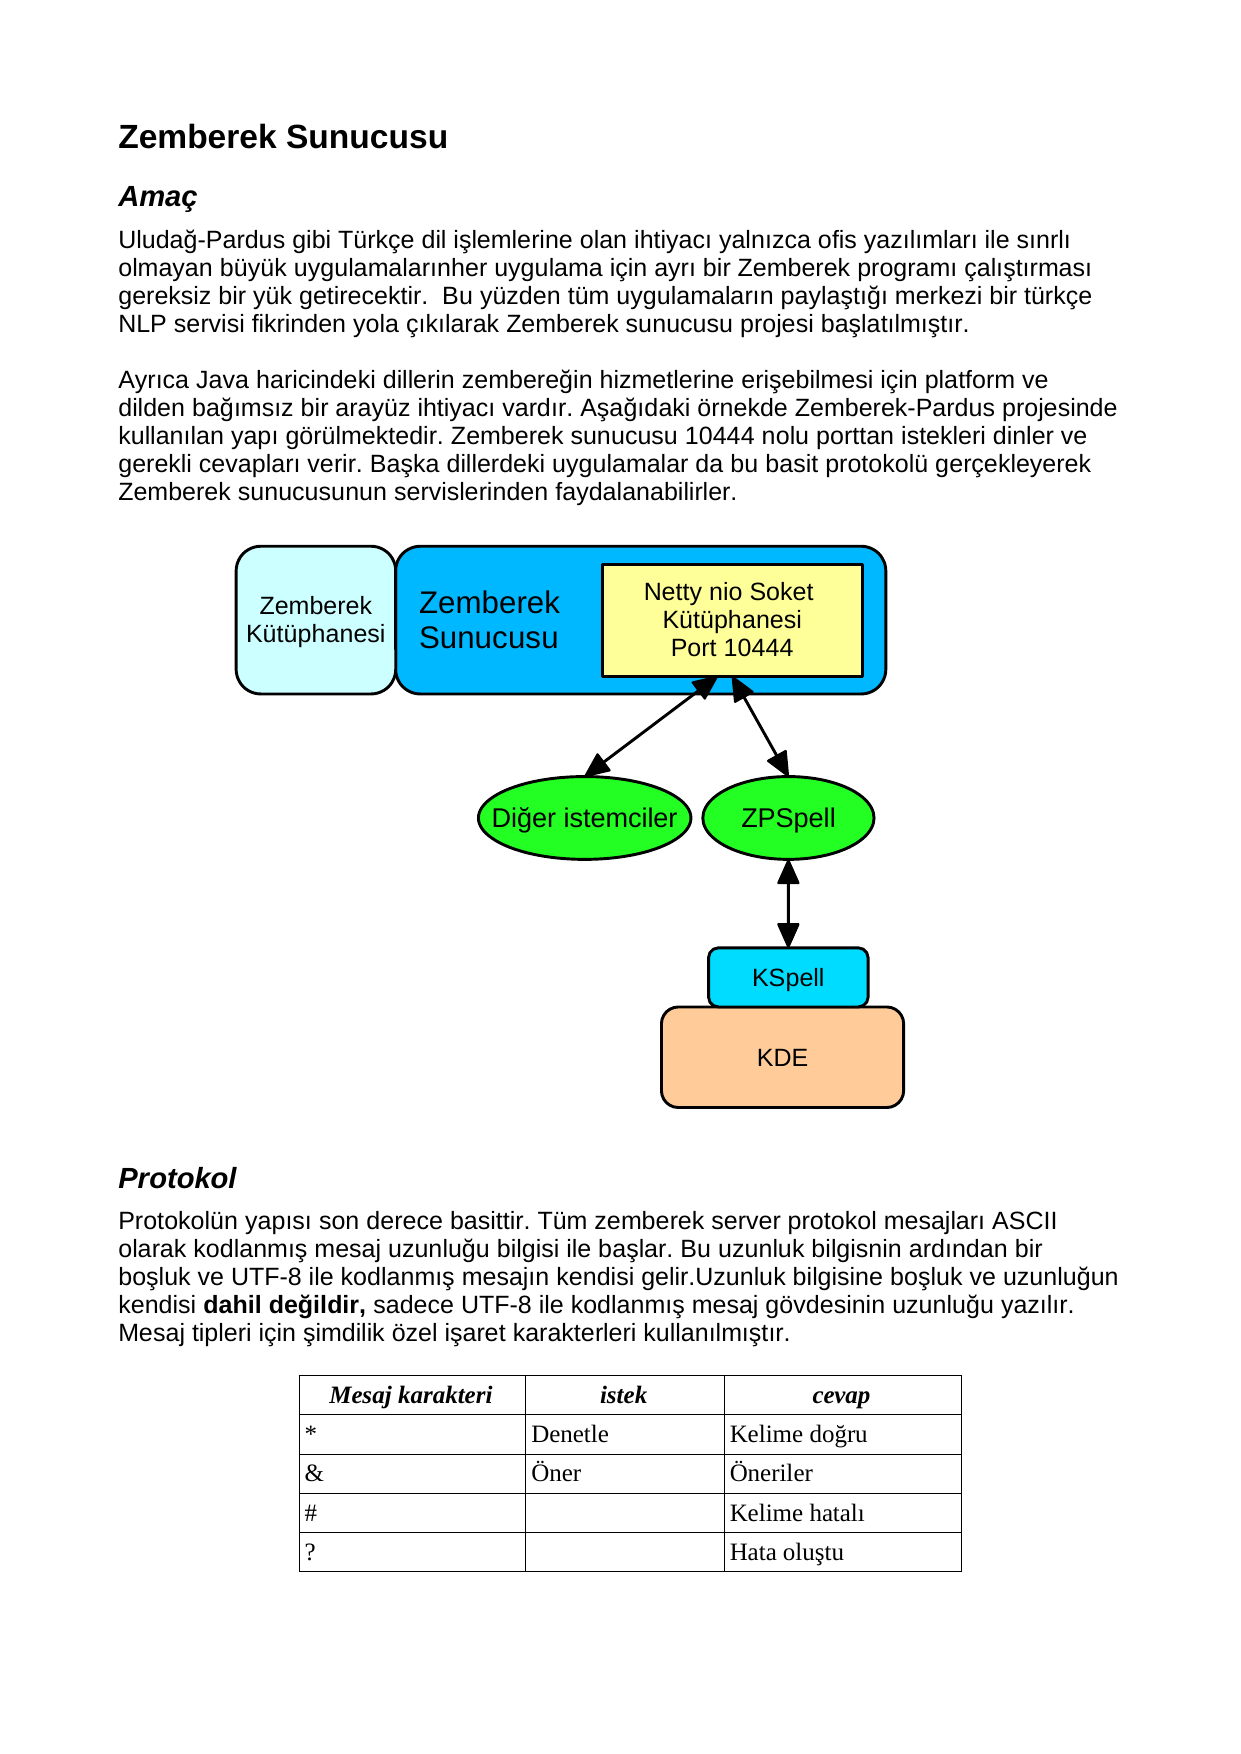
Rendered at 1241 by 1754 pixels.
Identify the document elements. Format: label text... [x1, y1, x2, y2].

table_cell [526, 1494, 724, 1532]
table_cell * [300, 1415, 525, 1454]
table_cell # [300, 1494, 525, 1532]
table_cell & [300, 1455, 525, 1493]
table_cell Kelime doğru [725, 1415, 961, 1454]
table_cell Hata oluştu [725, 1533, 961, 1571]
table_cell Kelime hatalı [725, 1494, 961, 1532]
table_cell ? [300, 1533, 525, 1571]
table_header istek [526, 1376, 724, 1414]
text Uludağ-Pardus gibi Türkçe dil işlemlerine olan ihtiyacı yalnızca ofis yazılımları ile sınrlı olmayan büyük uygulamalarınher uygulama için ayrı bir Zemberek programı çalıştırması gereksiz bir yük getirecektir. Bu yüzden tüm uygulamaların paylaştığı merkezi bir türkçe NLP servisi fikrinden yola çıkılarak Zemberek sunucusu projesi başlatılmıştır. [118, 226, 1122, 338]
text Ayrıca Java haricindeki dillerin zembereğin hizmetlerine erişebilmesi için platform ve dilden bağımsız bir arayüz ihtiyacı vardır. Aşağıdaki örnekde Zemberek-Pardus projesinde kullanılan yapı görülmektedir. Zemberek sunucusu 10444 nolu porttan istekleri dinler ve gerekli cevapları verir. Başka dillerdeki uygulamalar da bu basit protokolü gerçekleyerek Zemberek sunucusunun servislerinden faydalanabilirler. [118, 366, 1122, 506]
table_header cevap [725, 1376, 961, 1414]
subtitle Amaç [118, 180, 1122, 213]
table_cell Öner [526, 1455, 724, 1493]
table_cell [526, 1533, 724, 1571]
subtitle Zemberek Sunucusu [118, 118, 1122, 155]
subtitle Protokol [118, 1162, 1122, 1194]
text Protokolün yapısı son derece basittir. Tüm zemberek server protokol mesajları ASCII olarak kodlanmış mesaj uzunluğu bilgisi ile başlar. Bu uzunluk bilgisnin ardından bir boşluk ve UTF-8 ile kodlanmış mesajın kendisi gelir.Uzunluk bilgisine boşluk ve uzunluğun kendisi dahil değildir, sadece UTF-8 ile kodlanmış mesaj gövdesinin uzunluğu yazılır. [118, 1207, 1122, 1319]
table_cell Denetle [526, 1415, 724, 1454]
table_header Mesaj karakteri [300, 1376, 525, 1414]
table_cell Öneriler [725, 1455, 961, 1493]
text Mesaj tipleri için şimdilik özel işaret karakterleri kullanılmıştır. [118, 1319, 1122, 1347]
